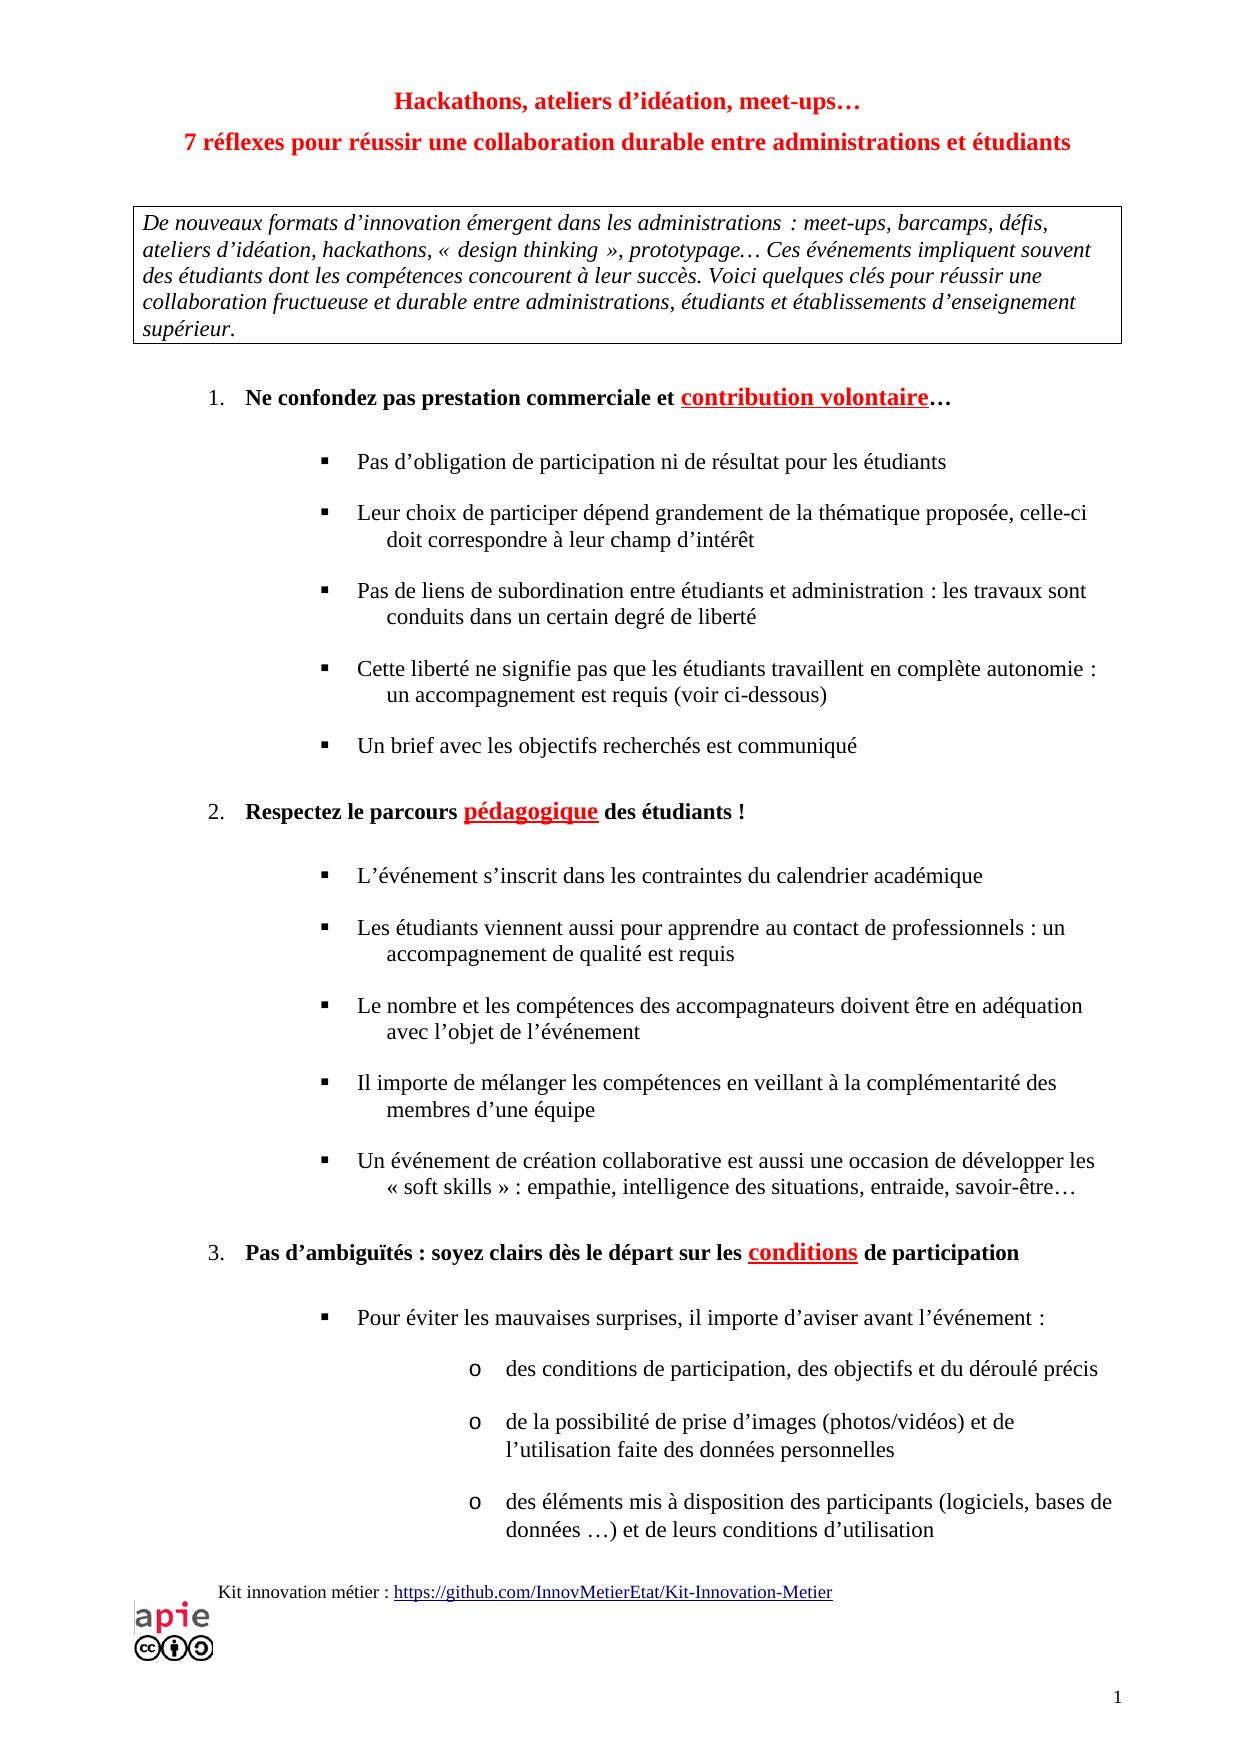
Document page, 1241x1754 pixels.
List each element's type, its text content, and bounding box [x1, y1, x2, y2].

list Un brief avec les objectifs recherchés est communiqué [319, 732, 1122, 759]
list Cette liberté ne signifie pas que les étudiants travaillent en complète autonomie : un accompagnement est requis (voir ci-dessous) [319, 655, 1122, 707]
list Leur choix de participer dépend grandement de la thématique proposée, celle-ci doit correspondre à leur champ d’intérêt [319, 499, 1122, 552]
list Pas d’obligation de participation ni de résultat pour les étudiants [319, 448, 1122, 474]
list de la possibilité de prise d’images (photos/vidéos) et de l’utilisation faite des données personnelles [468, 1408, 1122, 1463]
text Hackathons, ateliers d’idéation, meet-ups… [133, 86, 1122, 115]
list des éléments mis à disposition des participants (logiciels, bases de données …) et de leurs conditions d’utilisation [468, 1488, 1122, 1542]
list Respectez le parcours pédagogique des étudiants ! [208, 796, 1122, 825]
list Un événement de création collaborative est aussi une occasion de développer les « soft skills » : empathie, intelligence des situations, entraide, savoir-être… [319, 1147, 1122, 1200]
list Ne confondez pas prestation commerciale et contribution volontaire… [208, 382, 1122, 411]
text De nouveaux formats d’innovation émergent dans les administrations : meet-ups, barcamps, défis, ateliers d’idéation, hackathons, « design thinking », prototypage… Ces événements impliquent souvent des étudiants dont les compétences concourent à leur succès. Voici quelques clés pour réussir une collaboration fructueuse et durable entre administrations, étudiants et établissements d’enseignement supérieur. [134, 207, 1121, 343]
list Le nombre et les compétences des accompagnateurs doivent être en adéquation avec l’objet de l’événement [319, 992, 1122, 1044]
list Les étudiants viennent aussi pour apprendre au contact de professionnels : un accompagnement de qualité est requis [319, 914, 1122, 967]
list Pour éviter les mauvaises surprises, il importe d’aviser avant l’événement : [319, 1303, 1122, 1330]
list Pas de liens de subordination entre étudiants et administration : les travaux sont conduits dans un certain degré de liberté [319, 577, 1122, 630]
list L’événement s’inscrit dans les contraintes du calendrier académique [319, 863, 1122, 889]
text 7 réflexes pour réussir une collaboration durable entre administrations et étudiants [133, 127, 1122, 156]
list Il importe de mélanger les compétences en veillant à la complémentarité des membres d’une équipe [319, 1069, 1122, 1122]
list des conditions de participation, des objectifs et du déroulé précis [468, 1355, 1122, 1383]
list Pas d’ambiguïtés : soyez clairs dès le départ sur les conditions de participation [208, 1237, 1122, 1266]
